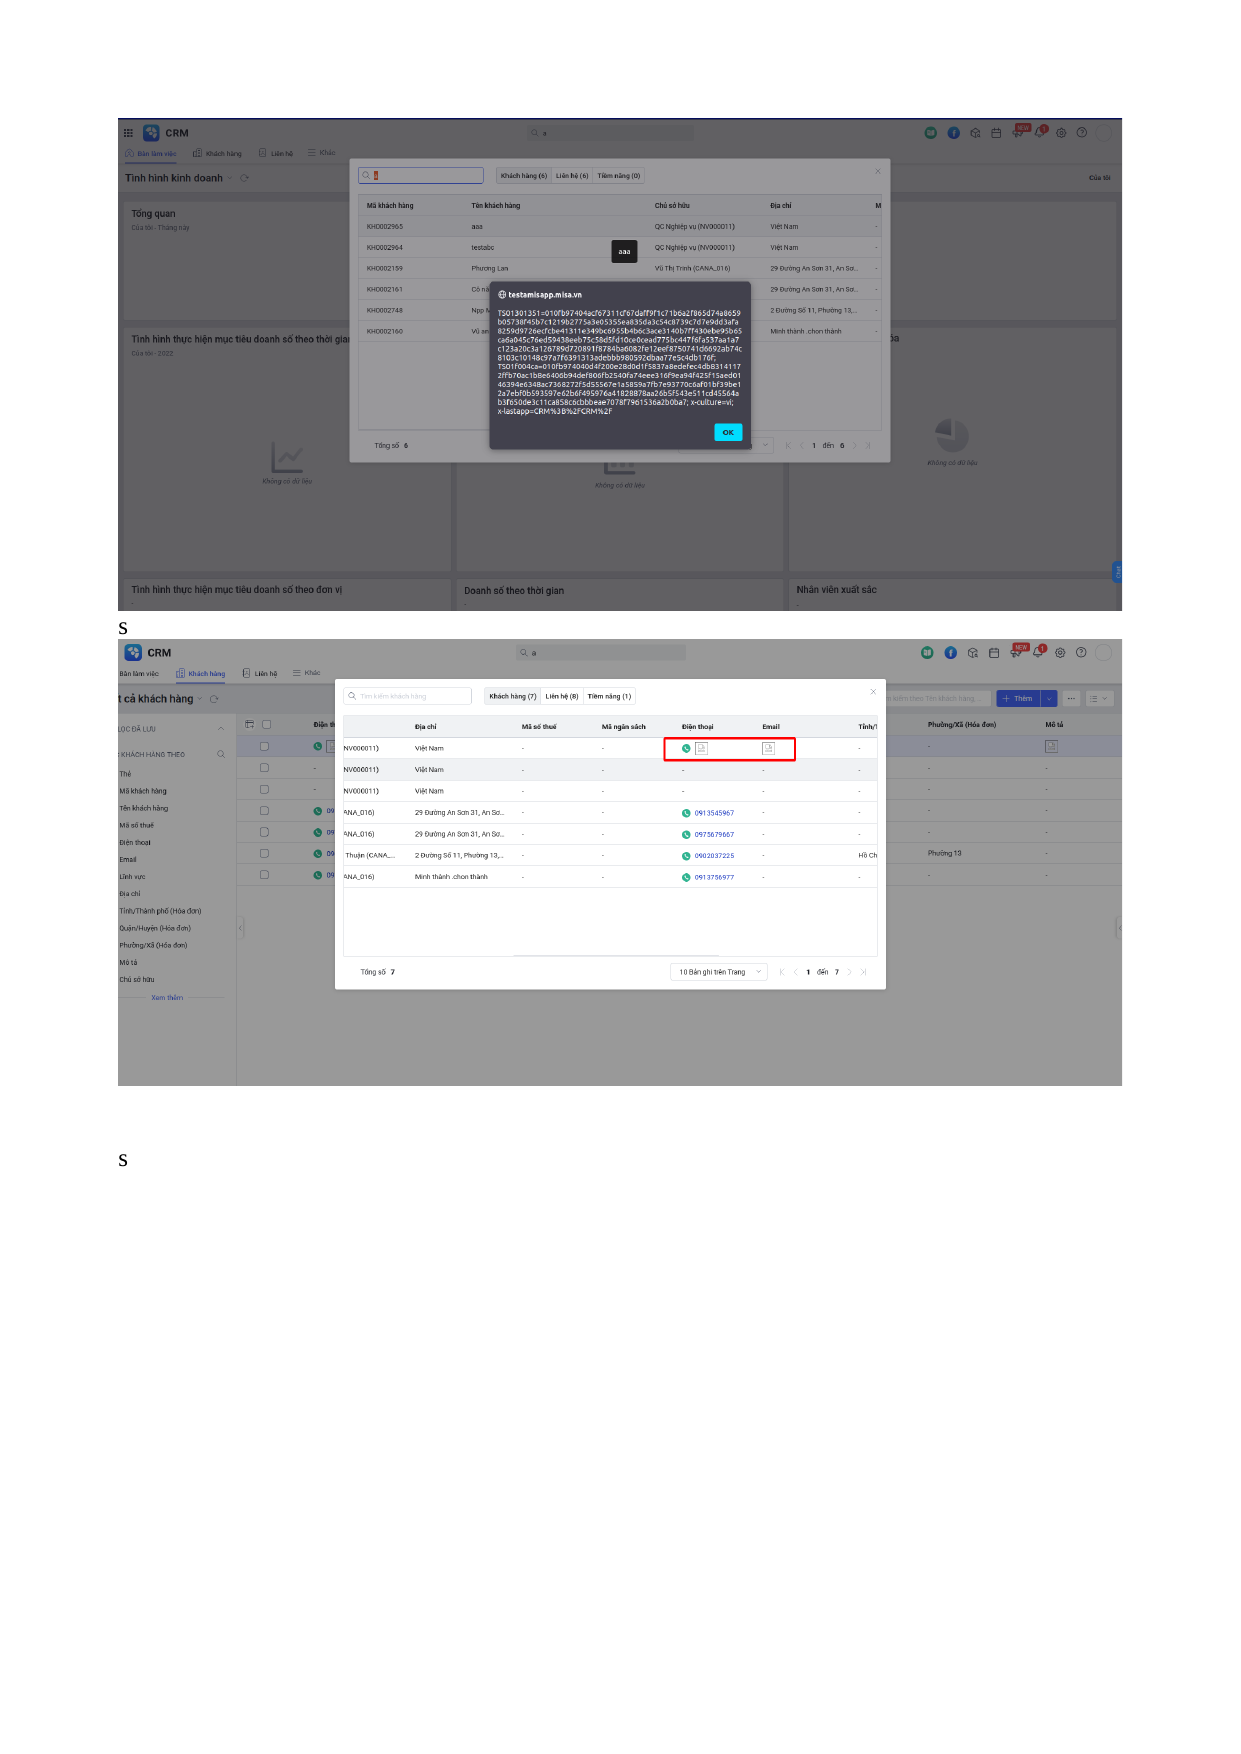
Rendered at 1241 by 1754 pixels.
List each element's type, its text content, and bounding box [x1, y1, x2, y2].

text s [118, 611, 1122, 639]
picture [118, 639, 1123, 1086]
text s [118, 1143, 1122, 1171]
picture [118, 118, 1123, 611]
